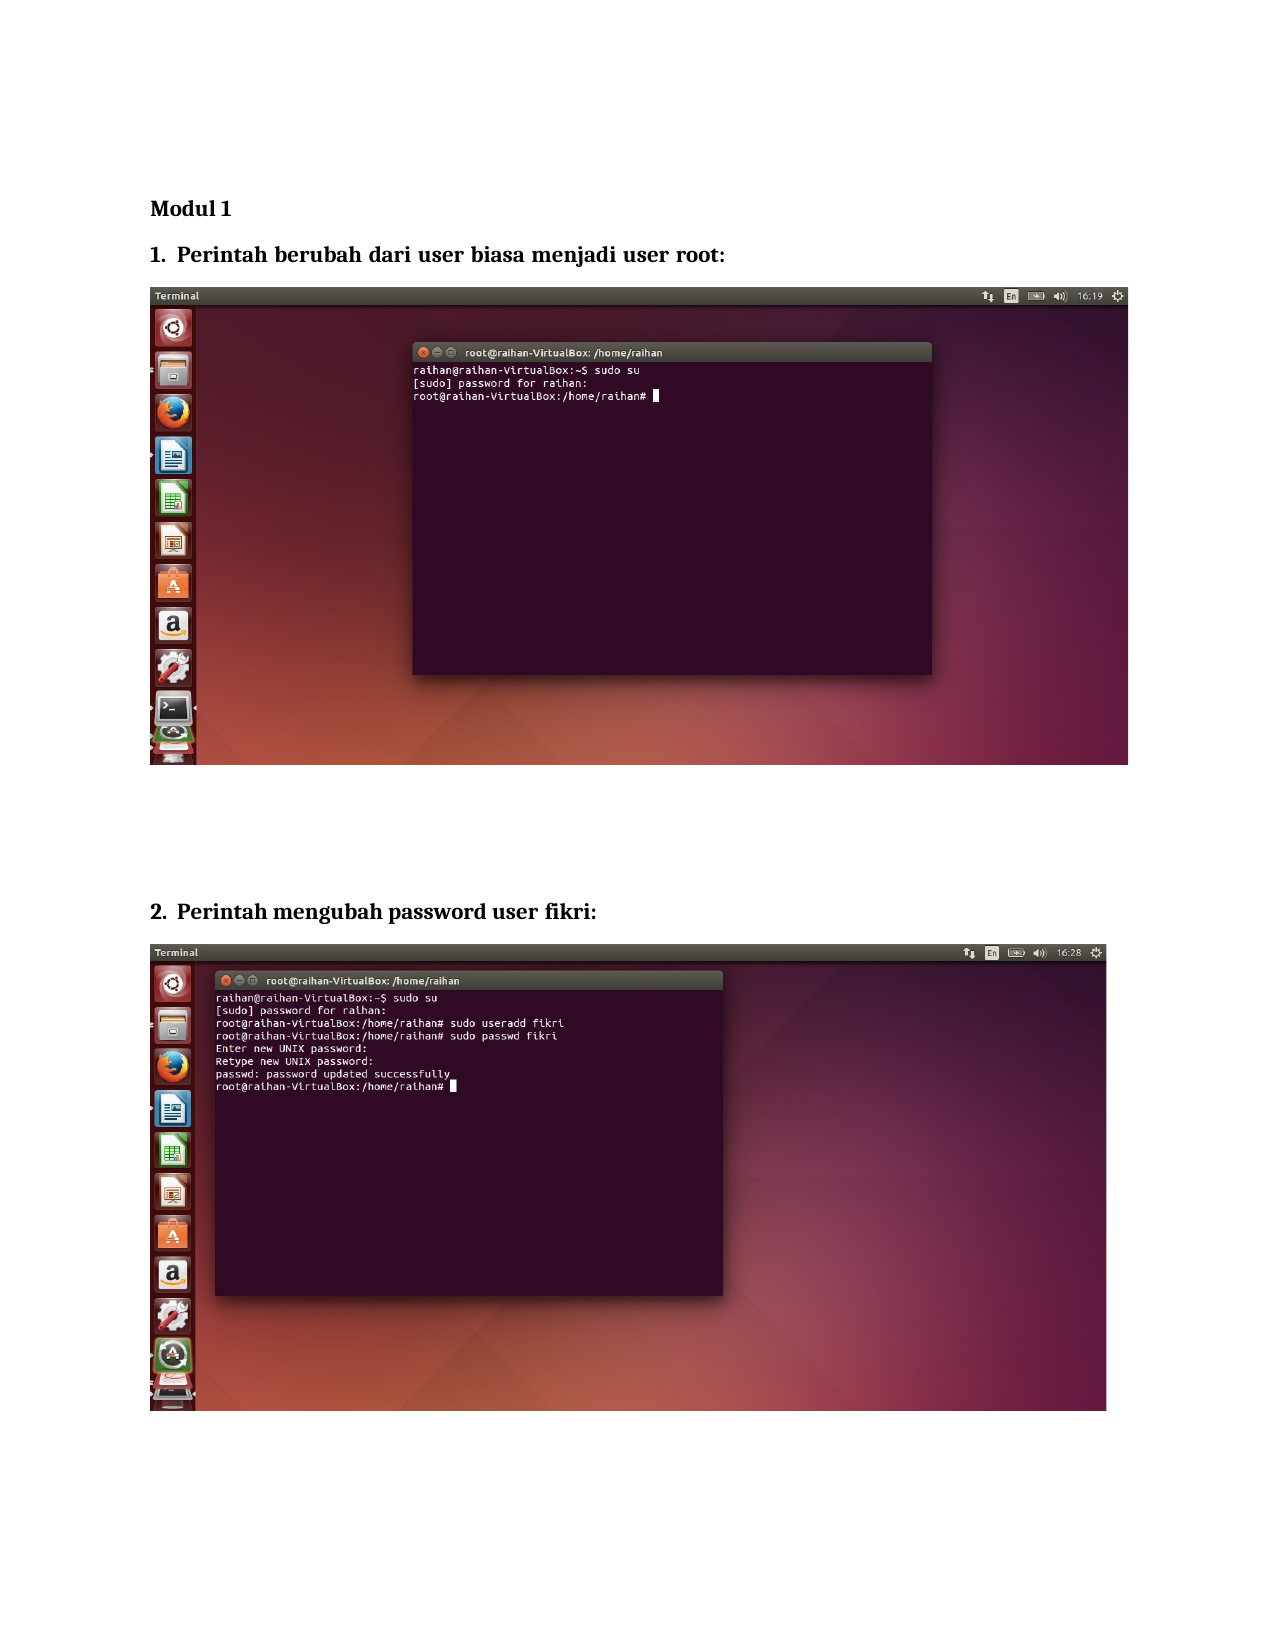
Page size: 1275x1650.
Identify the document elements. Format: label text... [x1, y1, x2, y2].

picture [150, 944, 1107, 1411]
picture [150, 287, 1129, 765]
list Perintah mengubah password user fikri: [150, 899, 1135, 925]
text Modul 1 [150, 196, 1135, 222]
list Perintah berubah dari user biasa menjadi user root: [150, 242, 1135, 268]
